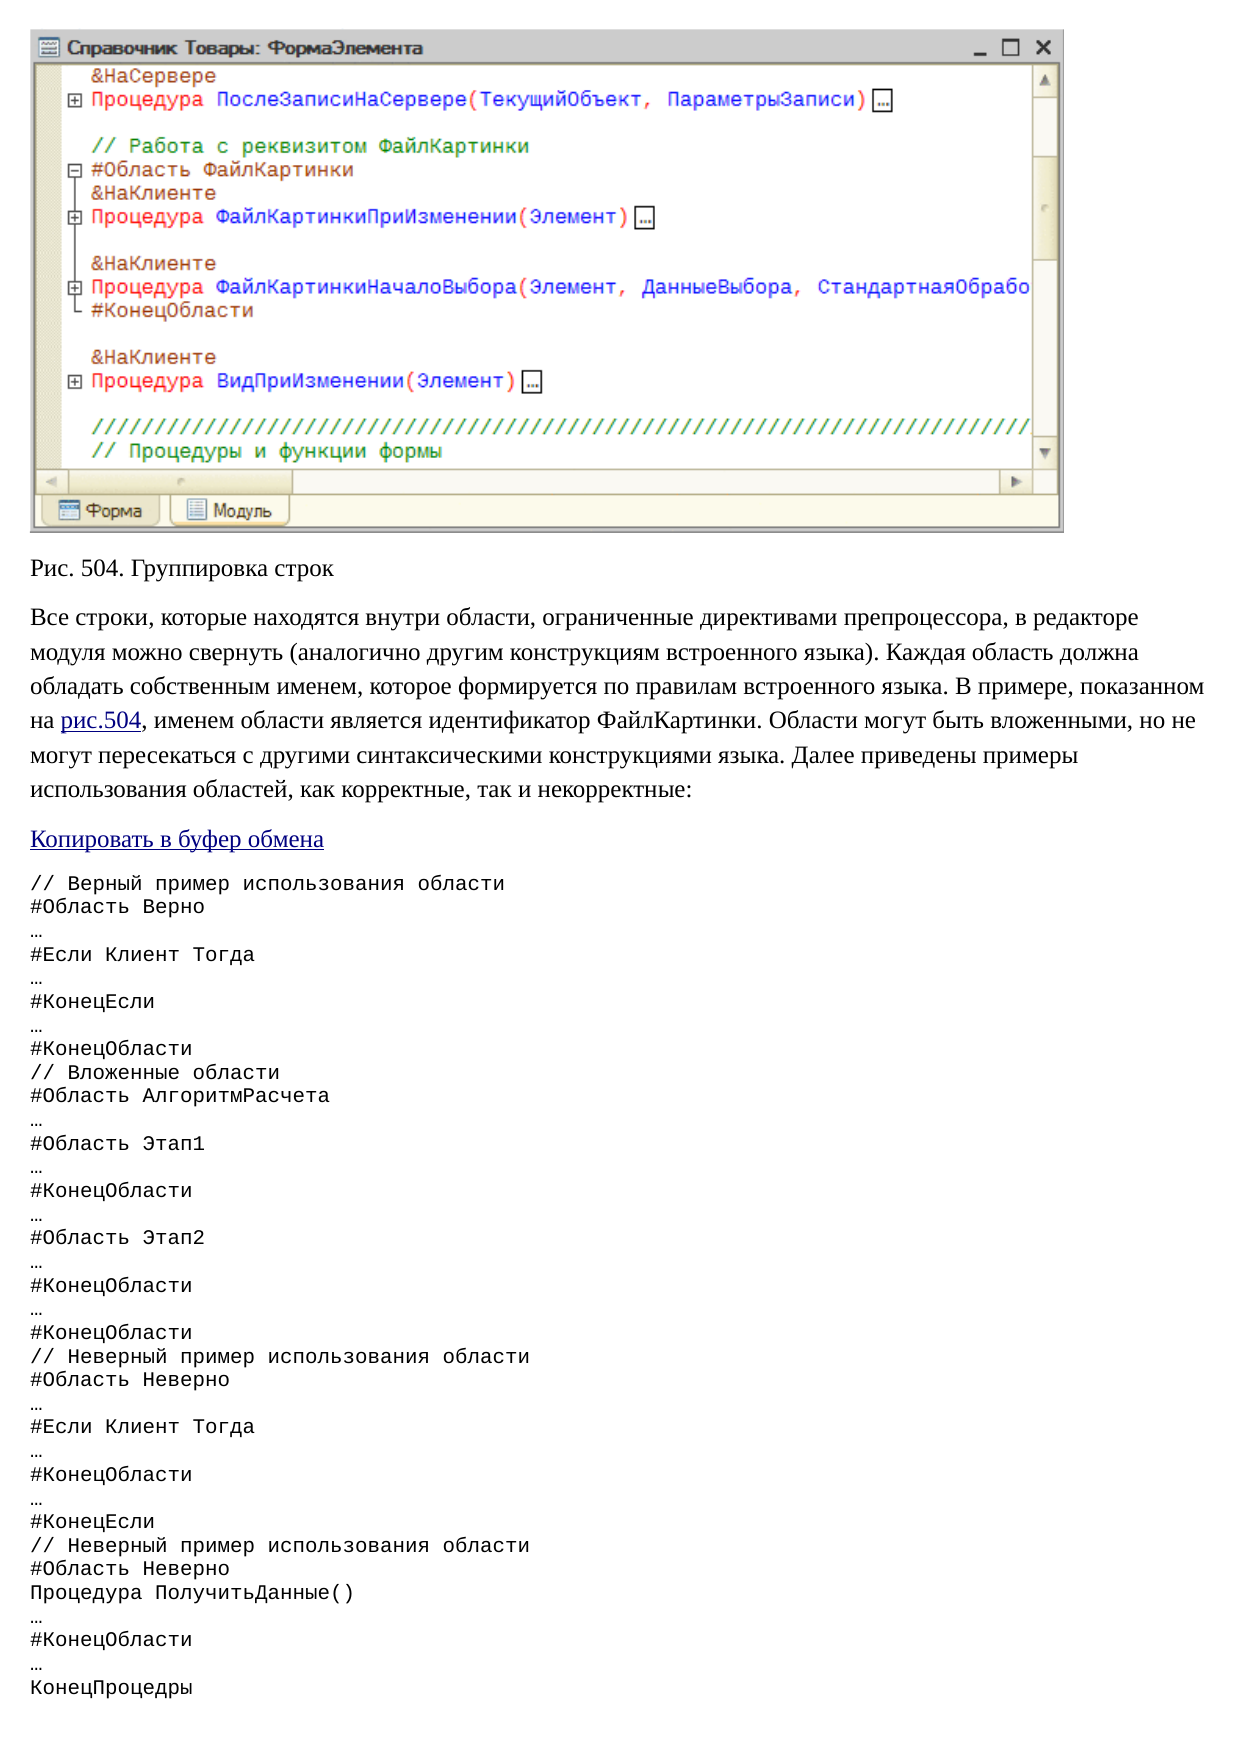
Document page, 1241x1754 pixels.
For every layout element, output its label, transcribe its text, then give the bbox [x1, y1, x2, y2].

text … [30, 1298, 1211, 1322]
text // Неверный пример использования области [30, 1346, 1211, 1369]
text #Область АлгоритмРасчета [30, 1086, 1211, 1109]
text #КонецОбласти [30, 1629, 1211, 1653]
text #Область Неверно [30, 1369, 1211, 1393]
text КонецПроцедры [30, 1677, 1211, 1700]
text #Область Этап2 [30, 1227, 1211, 1251]
text #КонецЕсли [30, 991, 1211, 1014]
text … [30, 1204, 1211, 1227]
text #КонецОбласти [30, 1180, 1211, 1204]
text // Верный пример использования области [30, 873, 1211, 896]
text … [30, 1393, 1211, 1417]
text // Неверный пример использования области [30, 1535, 1211, 1558]
text #КонецОбласти [30, 1464, 1211, 1487]
text … [30, 1606, 1211, 1629]
text #Область Неверно [30, 1558, 1211, 1582]
text Копировать в буфер обмена [30, 824, 1211, 852]
text … [30, 1487, 1211, 1511]
text … [30, 1156, 1211, 1180]
text … [30, 920, 1211, 944]
text #КонецОбласти [30, 1038, 1211, 1062]
text #КонецЕсли [30, 1511, 1211, 1535]
text Рис. 504. Группировка строк [30, 553, 1211, 582]
text … [30, 1014, 1211, 1038]
text #КонецОбласти [30, 1275, 1211, 1298]
text #КонецОбласти [30, 1322, 1211, 1346]
text … [30, 1109, 1211, 1133]
text #Область Этап1 [30, 1133, 1211, 1156]
text Процедура ПолучитьДанные() [30, 1582, 1211, 1606]
text Все строки, которые находятся внутри области, ограниченные директивами препроцессора, в редакторе модуля можно свернуть (аналогично другим конструкциям встроенного языка). Каждая область должна обладать собственным именем, которое формируется по правилам встроенного языка. В примере, показанном на рис.504, именем области является идентификатор ФайлКартинки. Области могут быть вложенными, но не могут пересекаться с другими синтаксическими конструкциями языка. Далее приведены примеры использования областей, как корректные, так и некорректные: [30, 602, 1211, 803]
text // Вложенные области [30, 1062, 1211, 1086]
text … [30, 1653, 1211, 1677]
text … [30, 1440, 1211, 1464]
text … [30, 967, 1211, 991]
picture [29, 28, 1064, 533]
text #Если Клиент Тогда [30, 1417, 1211, 1440]
text #Если Клиент Тогда [30, 944, 1211, 967]
text … [30, 1251, 1211, 1275]
text #Область Верно [30, 896, 1211, 920]
